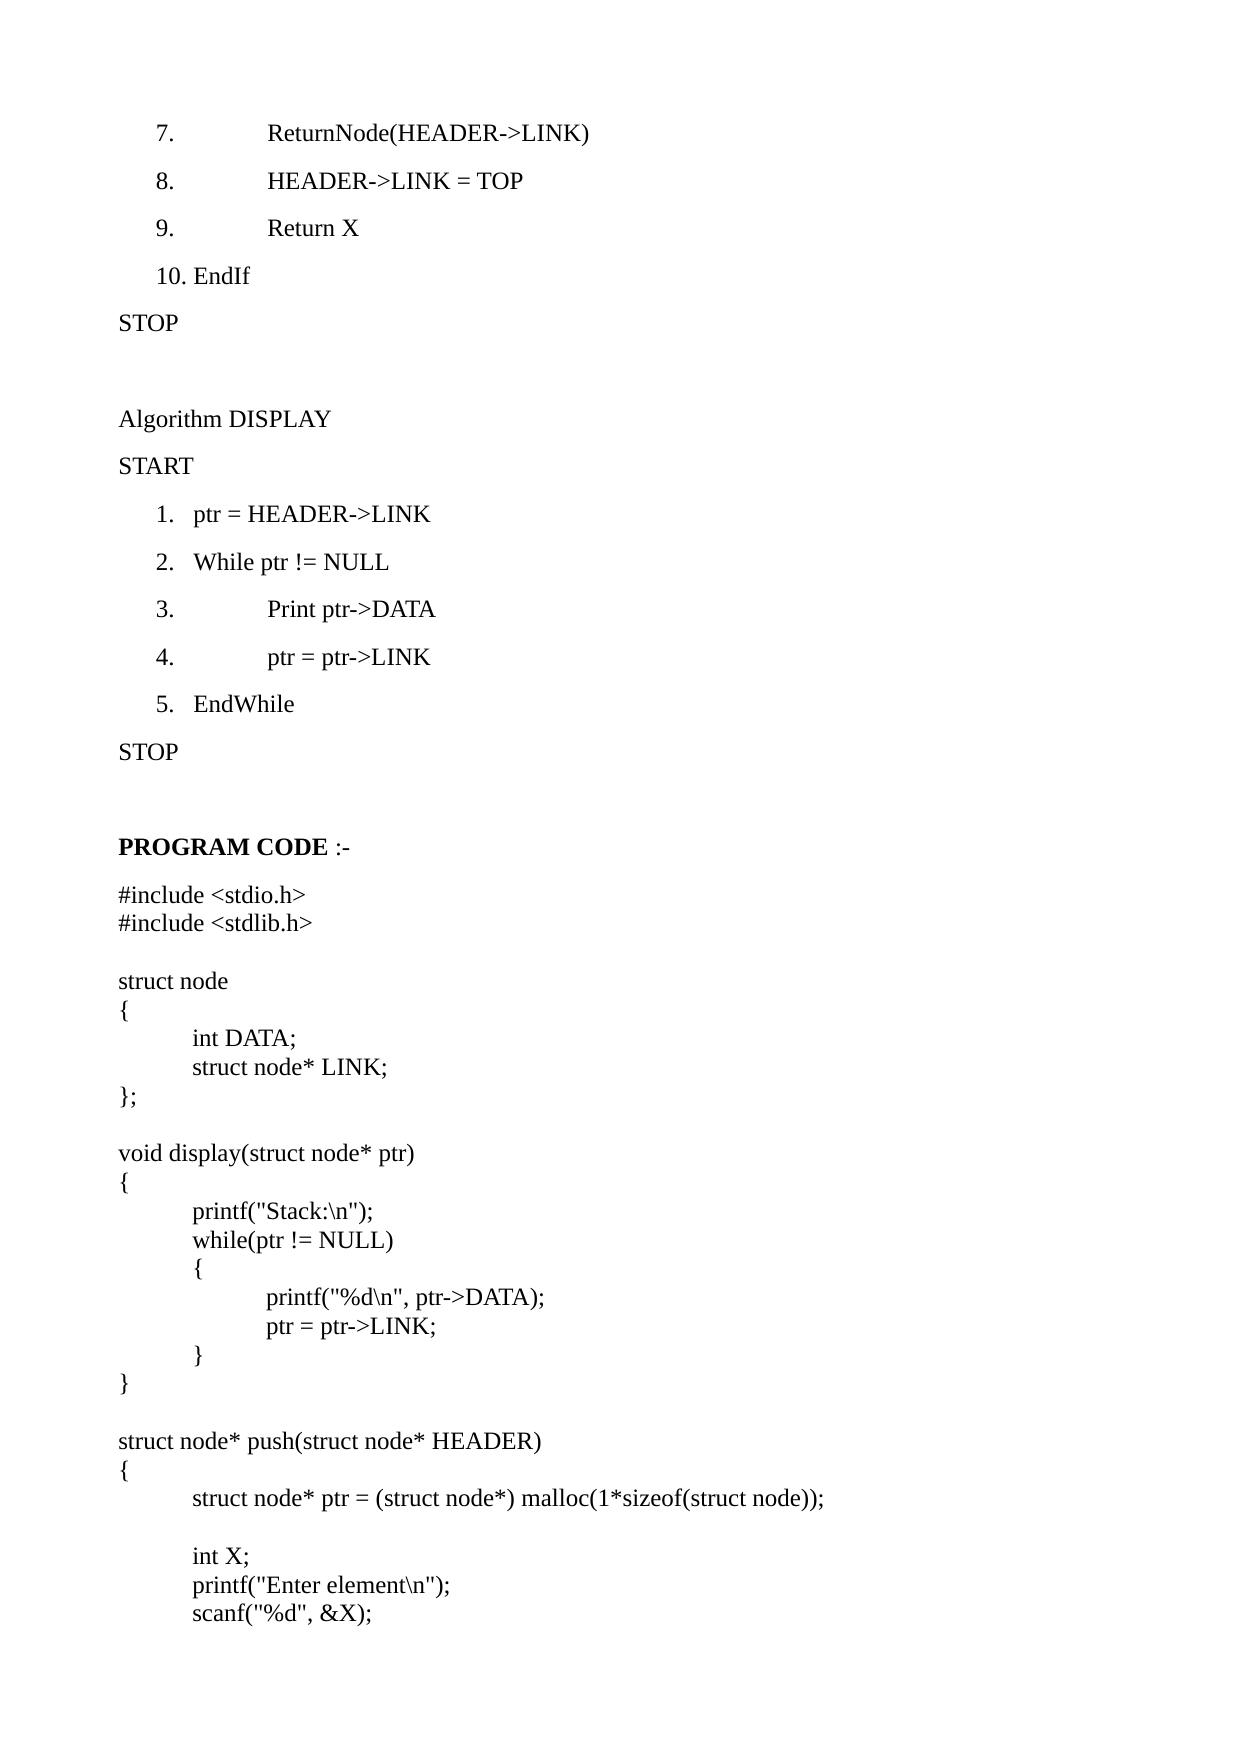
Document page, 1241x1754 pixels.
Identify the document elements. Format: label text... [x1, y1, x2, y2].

text PROGRAM CODE :- [118, 832, 1122, 861]
text int X; [118, 1541, 1122, 1570]
text { [118, 1167, 1122, 1196]
list HEADER->LINK = TOP [156, 166, 1122, 194]
list While ptr != NULL [156, 547, 1122, 575]
text START [118, 451, 1122, 480]
text printf("%d\n", ptr->DATA); [118, 1282, 1122, 1311]
text { [118, 995, 1122, 1023]
text struct node* ptr = (struct node*) malloc(1*sizeof(struct node)); [118, 1483, 1122, 1512]
text { [118, 1455, 1122, 1483]
text #include <stdlib.h> [118, 908, 1122, 937]
list EndIf [156, 261, 1122, 290]
text }; [118, 1081, 1122, 1110]
text while(ptr != NULL) [118, 1225, 1122, 1253]
text struct node [118, 966, 1122, 995]
list ptr = ptr->LINK [156, 642, 1122, 671]
text } [118, 1368, 1122, 1397]
list ptr = HEADER->LINK [156, 499, 1122, 528]
list EndWhile [156, 689, 1122, 718]
list Print ptr->DATA [156, 594, 1122, 623]
text } [118, 1340, 1122, 1368]
text struct node* push(struct node* HEADER) [118, 1426, 1122, 1455]
list Return X [156, 213, 1122, 242]
text struct node* LINK; [118, 1052, 1122, 1081]
text scanf("%d", &X); [118, 1598, 1122, 1627]
text { [118, 1253, 1122, 1282]
text STOP [118, 308, 1122, 337]
text ptr = ptr->LINK; [118, 1311, 1122, 1340]
text int DATA; [118, 1023, 1122, 1052]
text printf("Stack:\n"); [118, 1196, 1122, 1225]
text STOP [118, 737, 1122, 766]
text printf("Enter element\n"); [118, 1570, 1122, 1598]
text void display(struct node* ptr) [118, 1138, 1122, 1167]
list ReturnNode(HEADER->LINK) [156, 118, 1122, 147]
text #include <stdio.h> [118, 880, 1122, 908]
text Algorithm DISPLAY [118, 404, 1122, 432]
